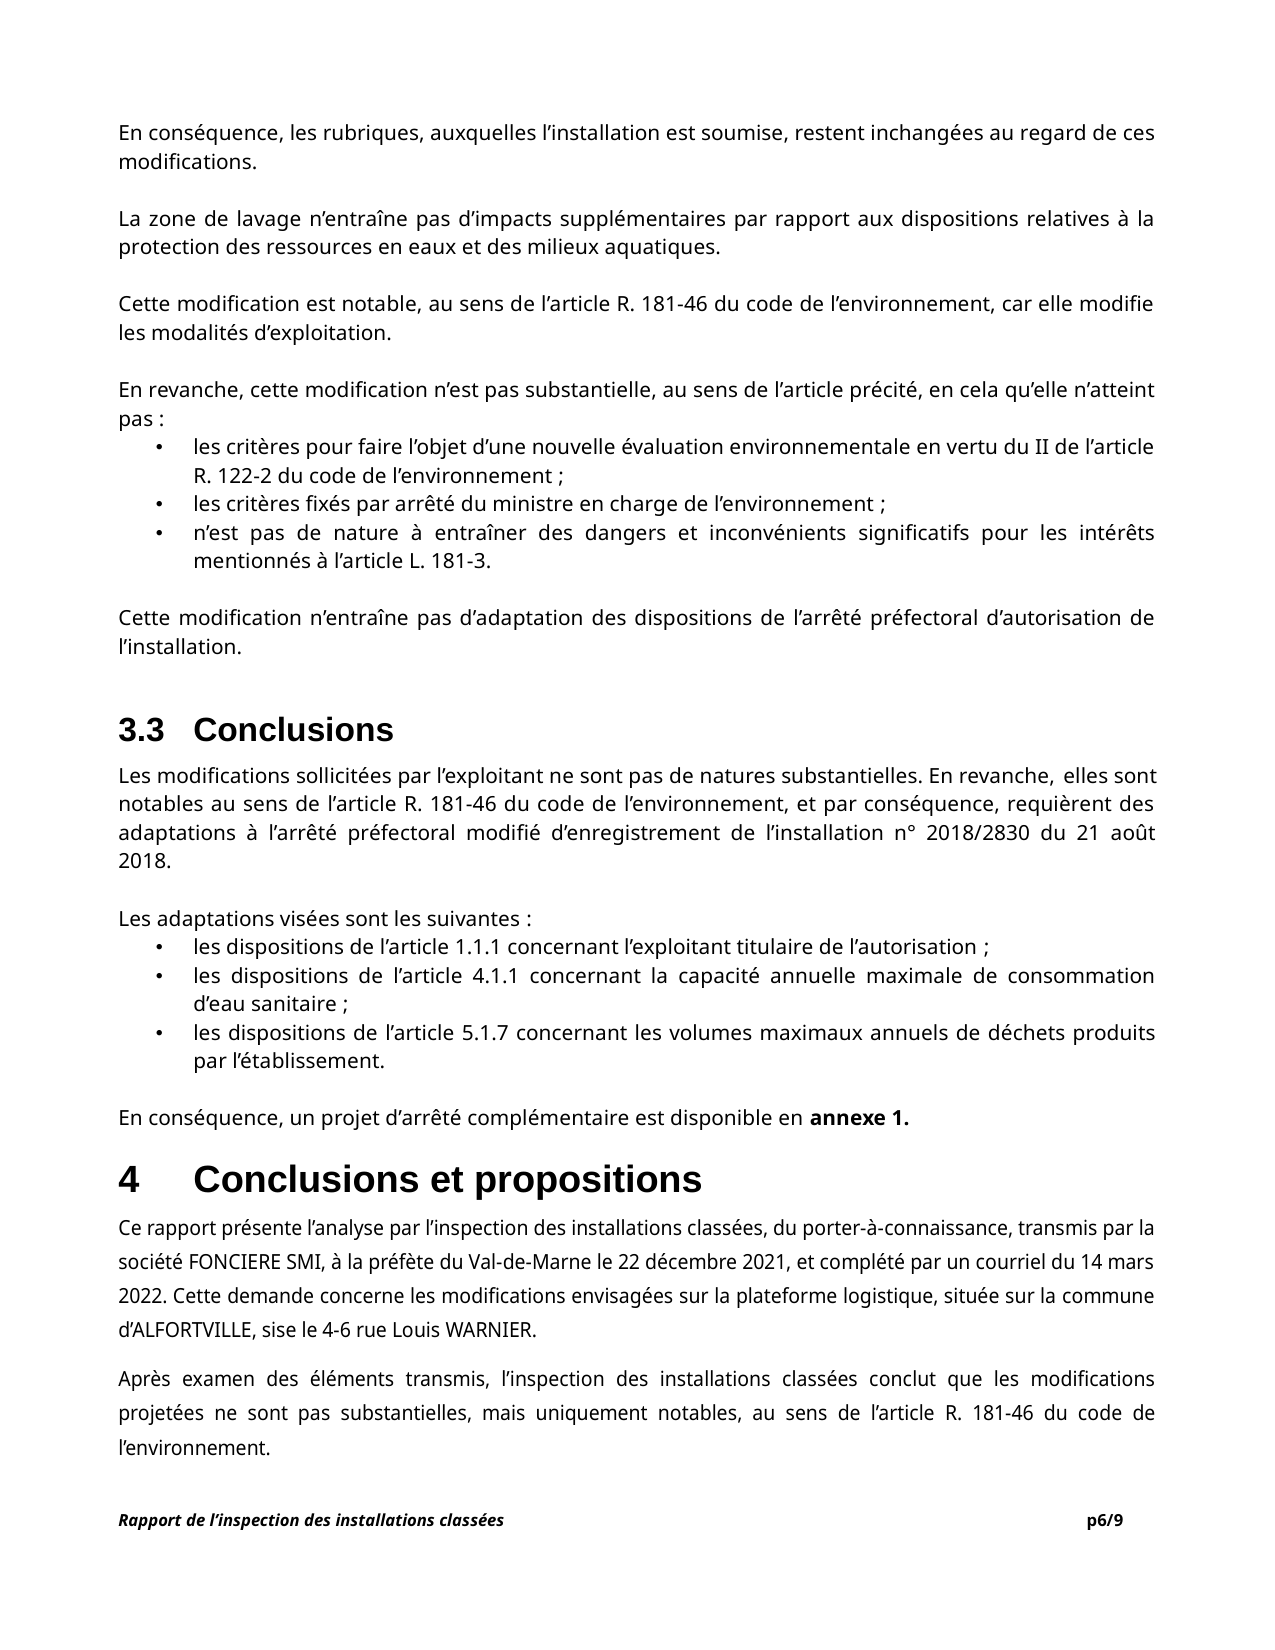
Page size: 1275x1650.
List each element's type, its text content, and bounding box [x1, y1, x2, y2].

list les dispositions de l’article 5.1.7 concernant les volumes maximaux annuels de déchets produits par l’établissement. [156, 1018, 1157, 1075]
list n’est pas de nature à entraîner des dangers et inconvénients significatifs pour les intérêts mentionnés à l’article L. 181-3. [156, 518, 1157, 575]
text Cette modification est notable, au sens de l’article R. 181-46 du code de l’environnement, car elle modifie les modalités d’exploitation. [118, 289, 1157, 346]
text En revanche, cette modification n’est pas substantielle, au sens de l’article précité, en cela qu’elle n’atteint pas : [118, 375, 1157, 432]
subtitle Conclusions et propositions [118, 1157, 1157, 1200]
text Les adaptations visées sont les suivantes : [118, 903, 1157, 932]
subtitle Conclusions [118, 710, 1157, 748]
text En conséquence, un projet d’arrêté complémentaire est disponible en annexe 1. [118, 1103, 1157, 1132]
list les dispositions de l’article 4.1.1 concernant la capacité annuelle maximale de consommation d’eau sanitaire ; [156, 961, 1157, 1018]
list les dispositions de l’article 1.1.1 concernant l’exploitant titulaire de l’autorisation ; [156, 932, 1157, 961]
text Les modifications sollicitées par l’exploitant ne sont pas de natures substantielles. En revanche, elles sont notables au sens de l’article R. 181-46 du code de l’environnement, et par conséquence, requièrent des adaptations à l’arrêté préfectoral modifié d’enregistrement de l’installation n° 2018/2830 du 21 août 2018. [118, 761, 1157, 875]
text La zone de lavage n’entraîne pas d’impacts supplémentaires par rapport aux dispositions relatives à la protection des ressources en eaux et des milieux aquatiques. [118, 204, 1157, 261]
list les critères pour faire l’objet d’une nouvelle évaluation environnementale en vertu du II de l’article R. 122-2 du code de l’environnement ; [156, 432, 1157, 489]
text Ce rapport présente l’analyse par l’inspection des installations classées, du porter-à-connaissance, transmis par la société FONCIERE SMI, à la préfète du Val-de-Marne le 22 décembre 2021, et complété par un courriel du 14 mars 2022. Cette demande concerne les modifications envisagées sur la plateforme logistique, située sur la commune d’ALFORTVILLE, sise le 4-6 rue Louis WARNIER. [118, 1213, 1157, 1344]
text En conséquence, les rubriques, auxquelles l’installation est soumise, restent inchangées au regard de ces modifications. [118, 118, 1157, 175]
text Cette modification n’entraîne pas d’adaptation des dispositions de l’arrêté préfectoral d’autorisation de l’installation. [118, 603, 1157, 660]
list les critères fixés par arrêté du ministre en charge de l’environnement ; [156, 489, 1157, 518]
text Après examen des éléments transmis, l’inspection des installations classées conclut que les modifications projetées ne sont pas substantielles, mais uniquement notables, au sens de l’article R. 181-46 du code de l’environnement. [118, 1364, 1157, 1461]
